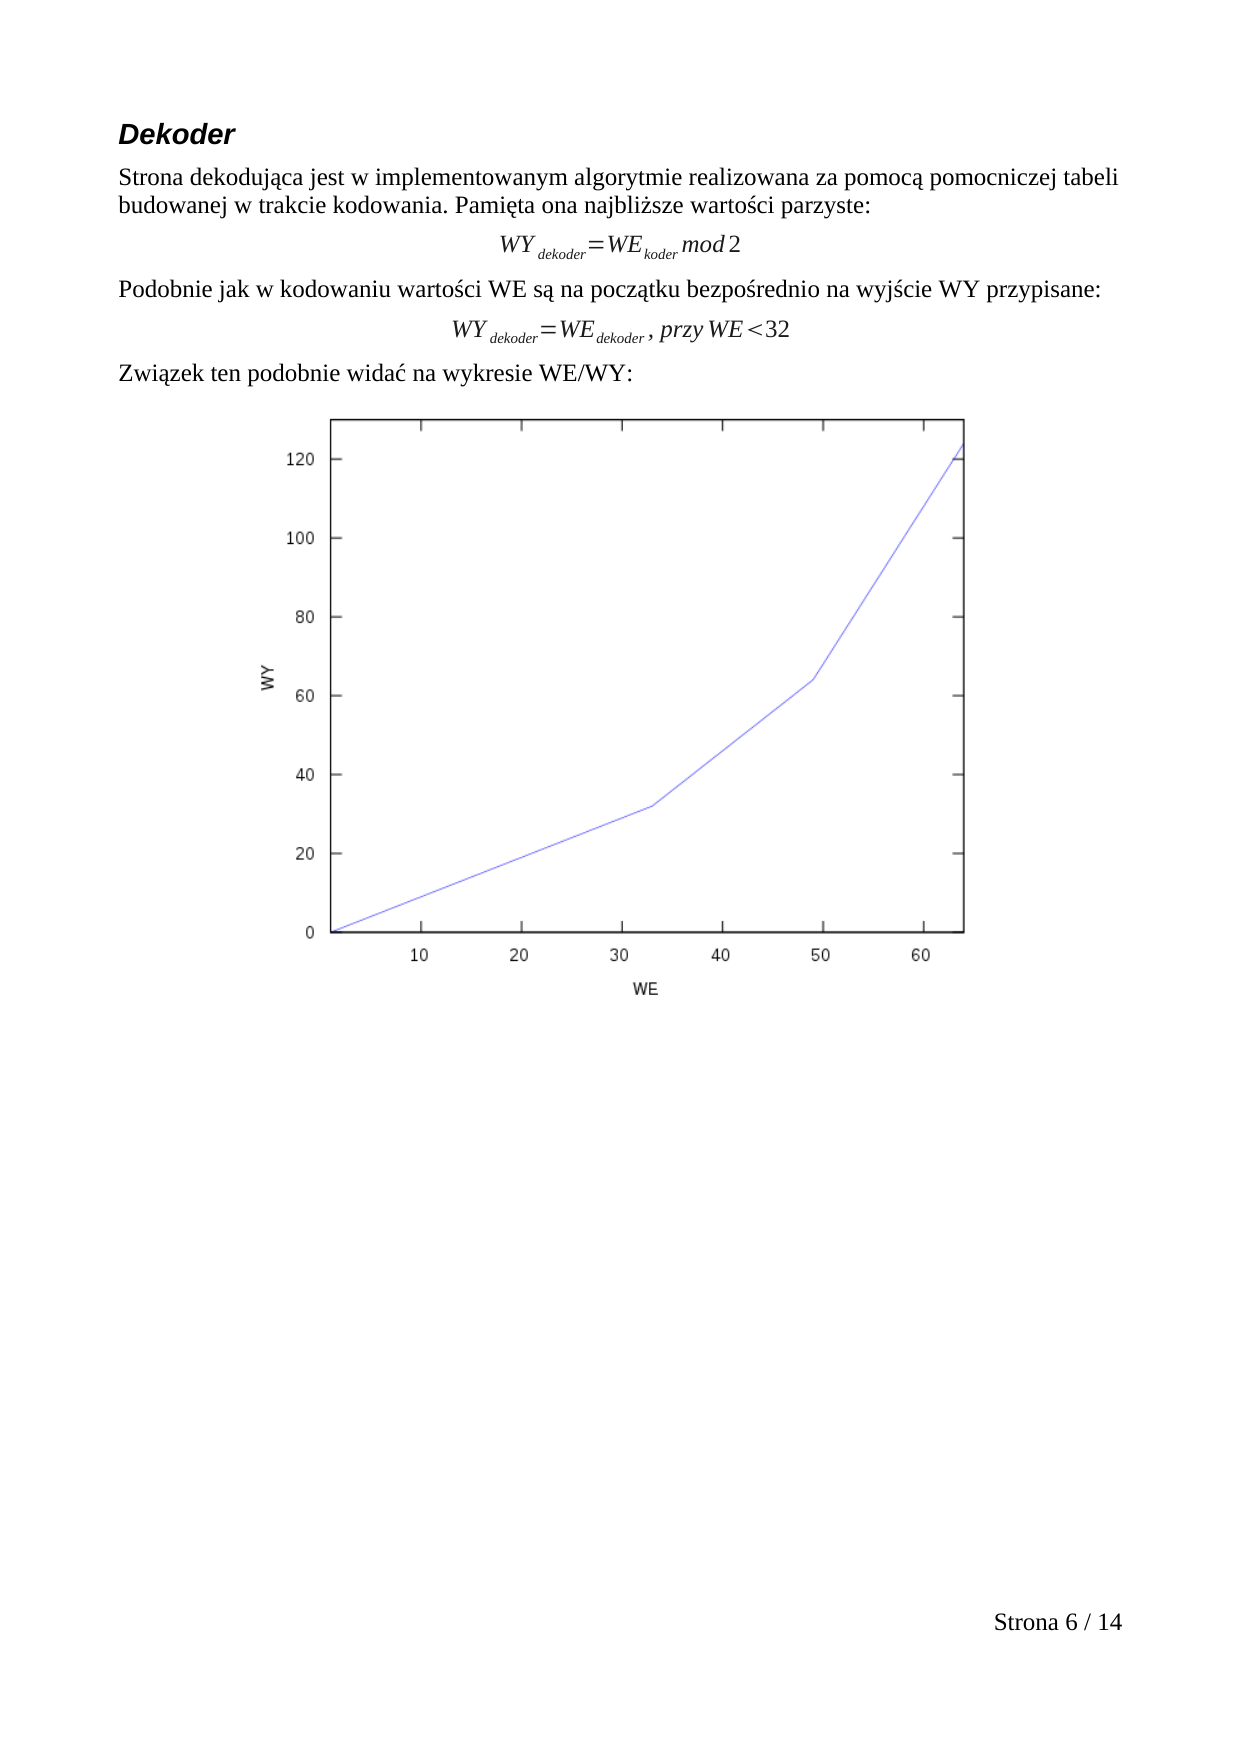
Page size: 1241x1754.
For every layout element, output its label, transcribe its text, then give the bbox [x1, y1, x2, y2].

picture [245, 399, 995, 1000]
text Podobnie jak w kodowaniu wartości WE są na początku bezpośrednio na wyjście WY przypisane: [118, 275, 1122, 303]
text Strona dekodująca jest w implementowanym algorytmie realizowana za pomocą pomocniczej tabeli budowanej w trakcie kodowania. Pamięta ona najbliższe wartości parzyste: [118, 163, 1122, 219]
text Związek ten podobnie widać na wykresie WE/WY: [118, 359, 1122, 387]
subtitle Dekoder [118, 118, 1122, 151]
